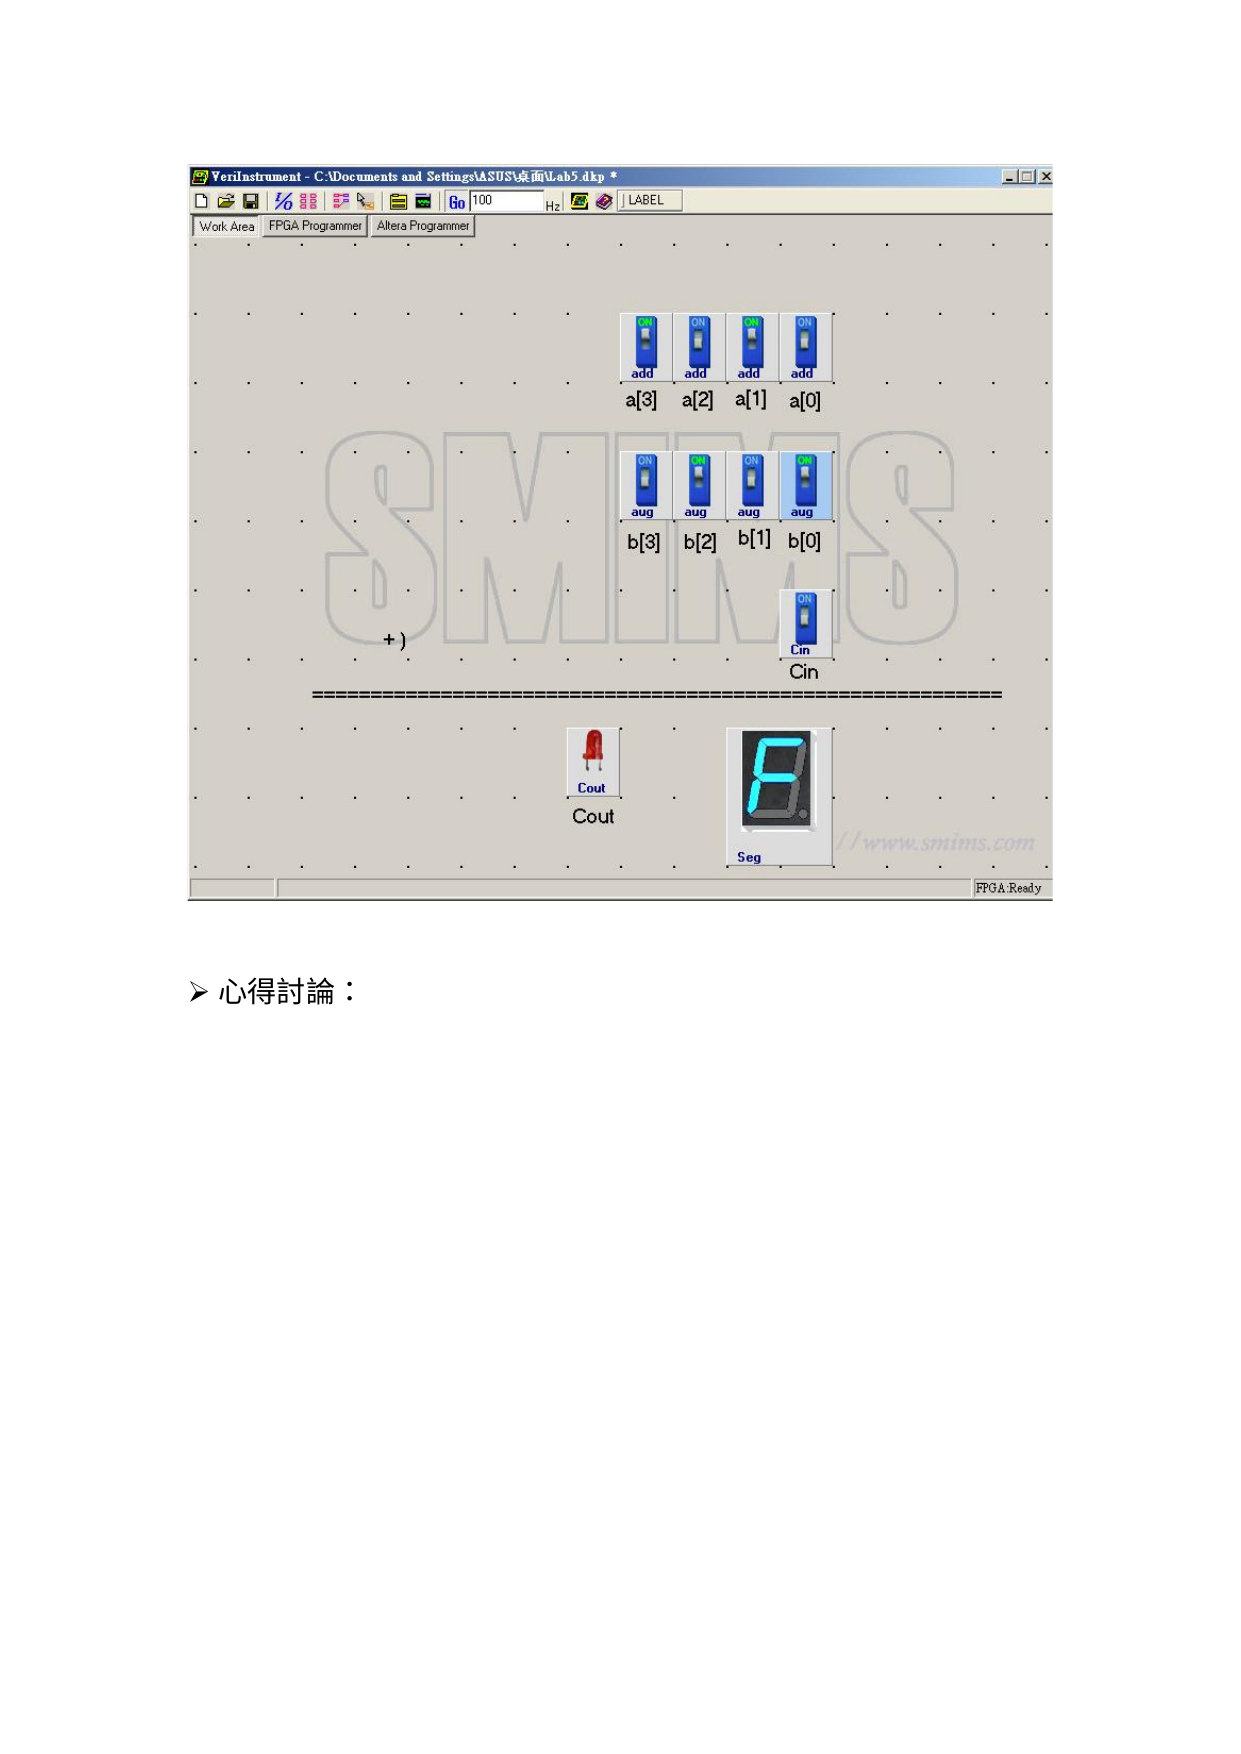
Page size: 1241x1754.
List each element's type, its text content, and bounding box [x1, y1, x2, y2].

text  心得討論： [187, 952, 1053, 1027]
picture [187, 164, 1053, 901]
